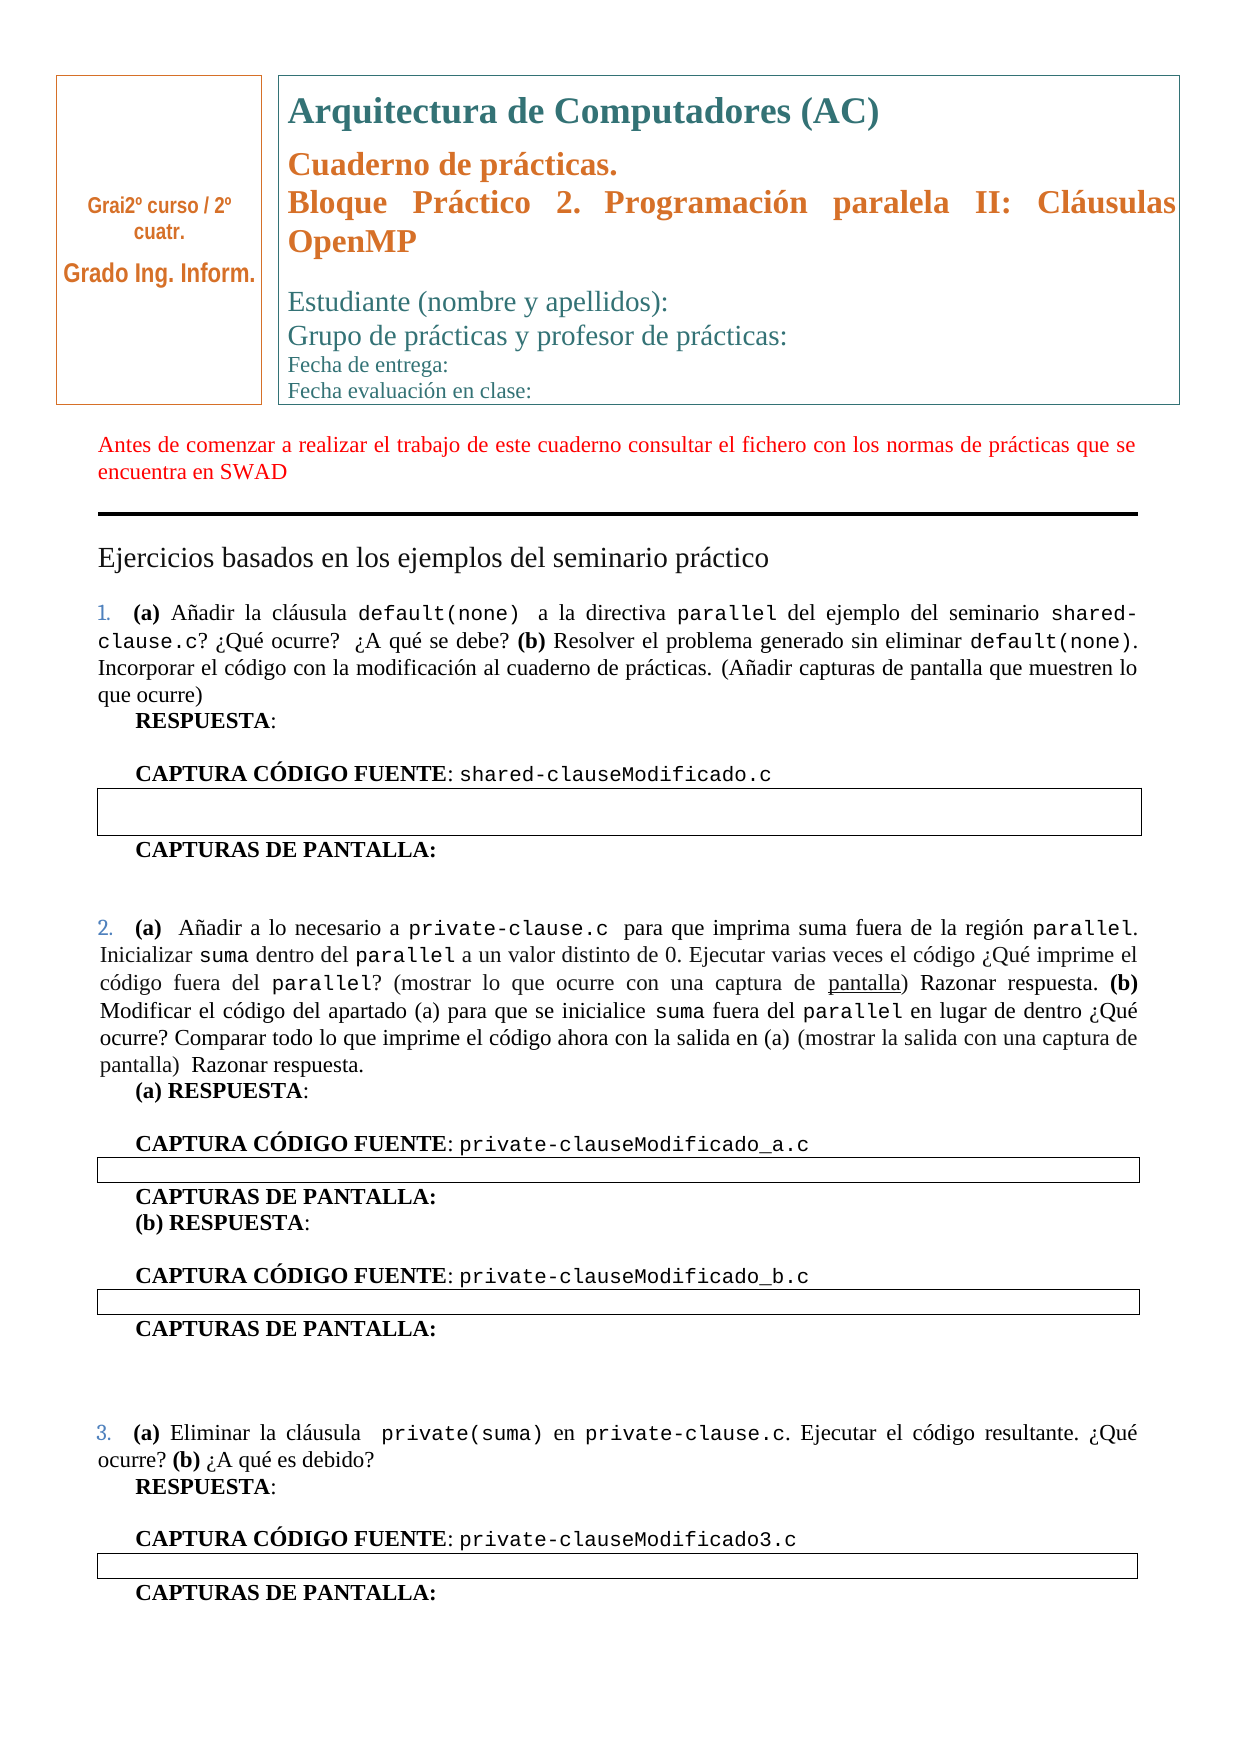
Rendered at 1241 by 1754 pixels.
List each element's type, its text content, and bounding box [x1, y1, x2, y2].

text CAPTURA CÓDIGO FUENTE: private-clauseModificado3.c [135, 1526, 1138, 1553]
text CAPTURA CÓDIGO FUENTE: private-clauseModificado_b.c [135, 1262, 1138, 1289]
table_header [98, 1554, 1137, 1577]
text RESPUESTA: [135, 707, 1138, 733]
text CAPTURAS DE PANTALLA: [135, 836, 1138, 862]
table_header [262, 75, 278, 404]
text CAPTURA CÓDIGO FUENTE: shared-clauseModificado.c [135, 760, 1138, 787]
list (a) Añadir la cláusula default(none) a la directiva parallel del ejemplo del seminario shared-clause.c? ¿Qué ocurre? ¿A qué se debe? (b) Resolver el problema generado sin eliminar default(none). Incorporar el código con la modificación al cuaderno de prácticas. (Añadir capturas de pantalla que muestren lo que ocurre) [98, 599, 1138, 707]
subtitle Ejercicios basados en los ejemplos del seminario práctico [98, 541, 1138, 574]
text CAPTURA CÓDIGO FUENTE: private-clauseModificado_a.c [135, 1130, 1138, 1157]
table_header Grai2º curso / 2º cuatr. Grado Ing. Inform. [57, 76, 261, 404]
table_header [98, 1290, 1139, 1314]
table_header [98, 789, 1141, 835]
text CAPTURAS DE PANTALLA: [135, 1579, 1138, 1605]
text CAPTURAS DE PANTALLA: [135, 1183, 1138, 1209]
list (a) Añadir a lo necesario a private-clause.c para que imprima suma fuera de la región parallel. Inicializar suma dentro del parallel a un valor distinto de 0. Ejecutar varias veces el código ¿Qué imprime el código fuera del parallel? (mostrar lo que ocurre con una captura de pantalla) Razonar respuesta. (b) Modificar el código del apartado (a) para que se inicialice suma fuera del parallel en lugar de dentro ¿Qué ocurre? Comparar todo lo que imprime el código ahora con la salida en (a) (mostrar la salida con una captura de pantalla) Razonar respuesta. [98, 914, 1138, 1077]
text Antes de comenzar a realizar el trabajo de este cuaderno consultar el fichero con los normas de prácticas que se encuentra en SWAD [98, 431, 1138, 484]
list (a) Eliminar la cláusula private(suma) en private-clause.c. Ejecutar el código resultante. ¿Qué ocurre? (b) ¿A qué es debido? [96, 1419, 1138, 1473]
text CAPTURAS DE PANTALLA: [135, 1315, 1138, 1341]
table_header [98, 1158, 1139, 1182]
text RESPUESTA: [135, 1473, 1138, 1499]
text (a) RESPUESTA: [135, 1077, 1138, 1103]
table_header Arquitectura de Computadores (AC) Cuaderno de prácticas. Bloque Práctico 2. Programación paralela II: Cláusulas OpenMP Estudiante (nombre y apellidos): Grupo de prácticas y profesor de prácticas: Fecha de entrega: Fecha evaluación en clase: [279, 76, 1179, 404]
text (b) RESPUESTA: [135, 1209, 1138, 1235]
